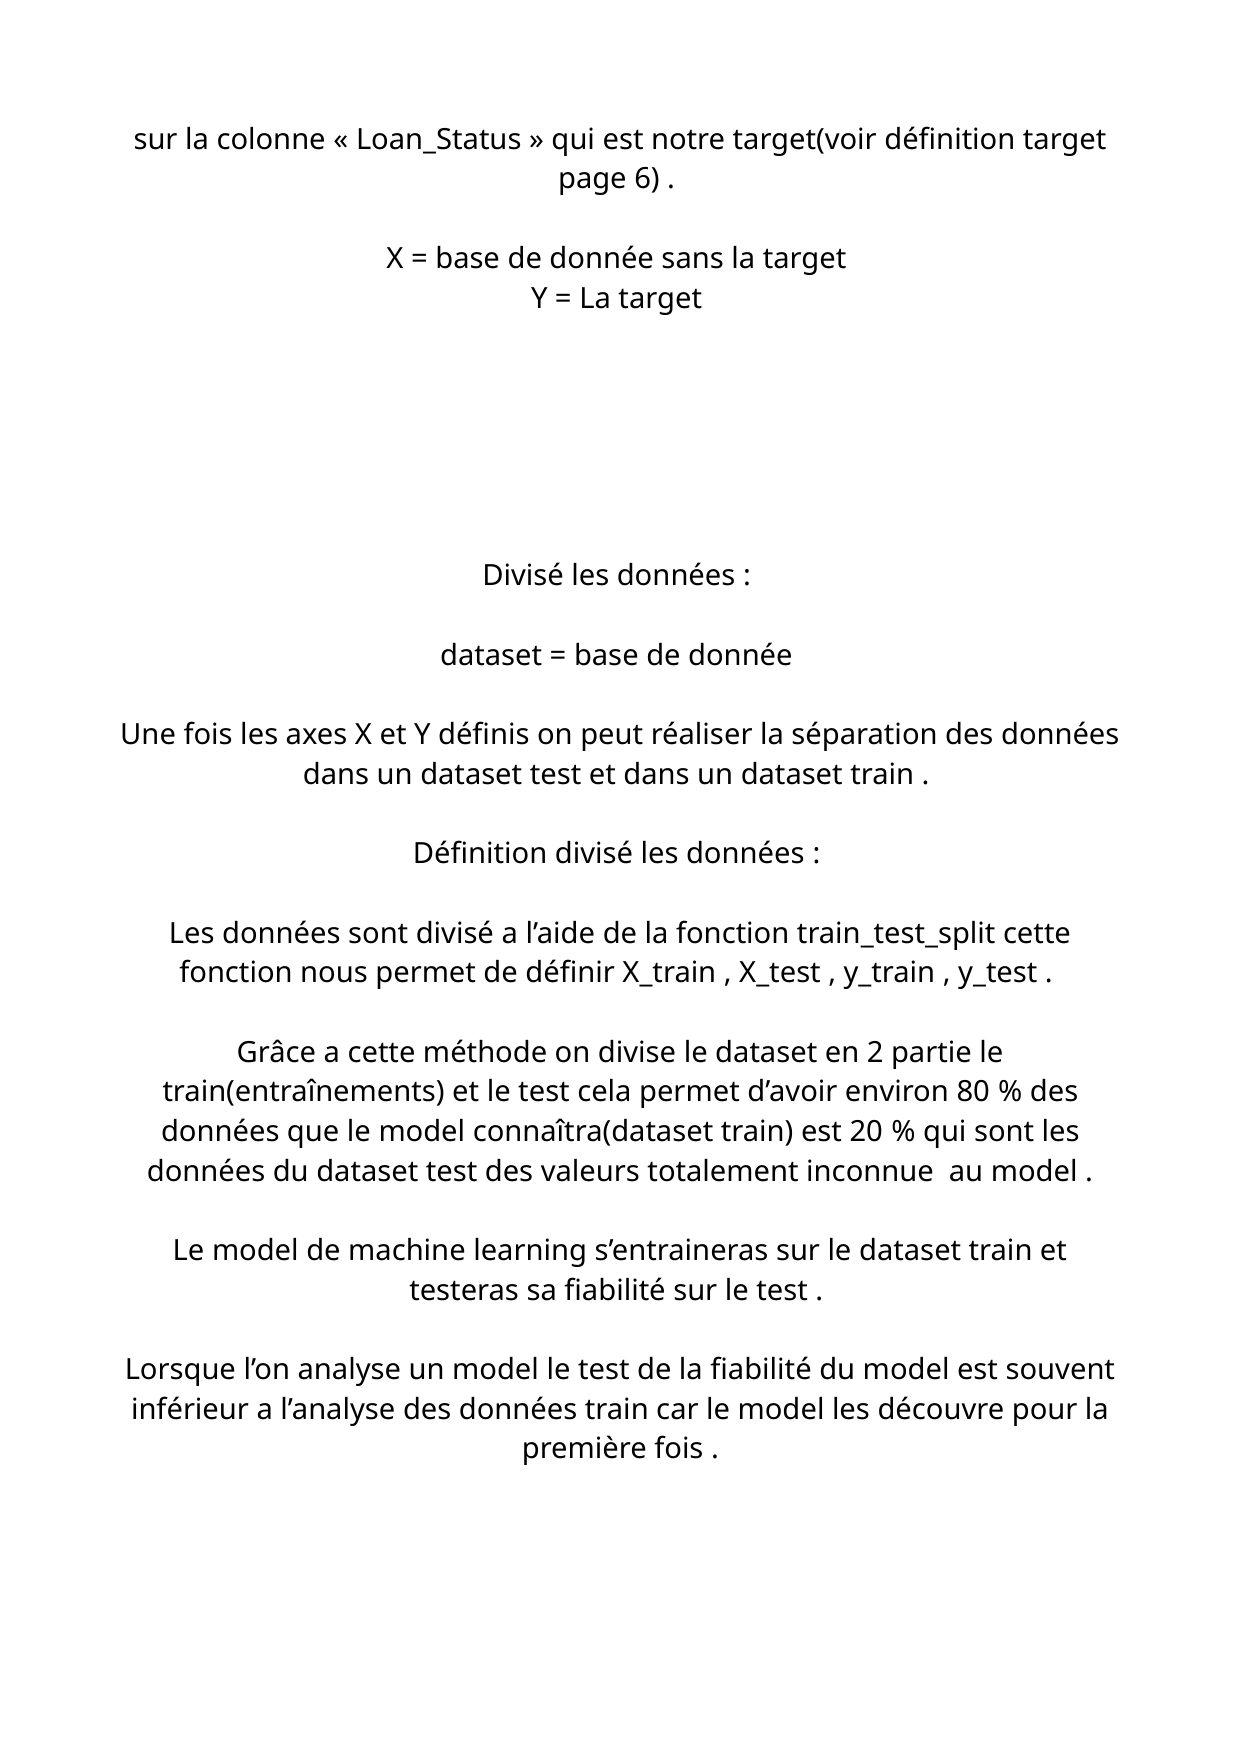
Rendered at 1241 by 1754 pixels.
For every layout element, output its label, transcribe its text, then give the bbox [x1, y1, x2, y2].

text Lorsque l’on analyse un model le test de la fiabilité du model est souvent inférieur a l’analyse des données train car le model les découvre pour la première fois . [118, 1348, 1122, 1467]
text Une fois les axes X et Y définis on peut réaliser la séparation des données dans un dataset test et dans un dataset train . [118, 713, 1122, 793]
text dataset = base de donnée [118, 634, 1122, 674]
text sur la colonne « Loan_Status » qui est notre target(voir définition target page 6) . [118, 118, 1122, 197]
text Définition divisé les données : [118, 832, 1122, 872]
text Y = La target [118, 277, 1122, 317]
text Divisé les données : [118, 555, 1122, 594]
text Les données sont divisé a l’aide de la fonction train_test_split cette fonction nous permet de définir X_train , X_test , y_train , y_test . [118, 912, 1122, 991]
text Grâce a cette méthode on divise le dataset en 2 partie le train(entraînements) et le test cela permet d’avoir environ 80 % des données que le model connaîtra(dataset train) est 20 % qui sont les données du dataset test des valeurs totalement inconnue au model . [118, 1031, 1122, 1190]
text X = base de donnée sans la target [118, 237, 1122, 277]
text Le model de machine learning s’entraineras sur le dataset train et testeras sa fiabilité sur le test . [118, 1229, 1122, 1309]
